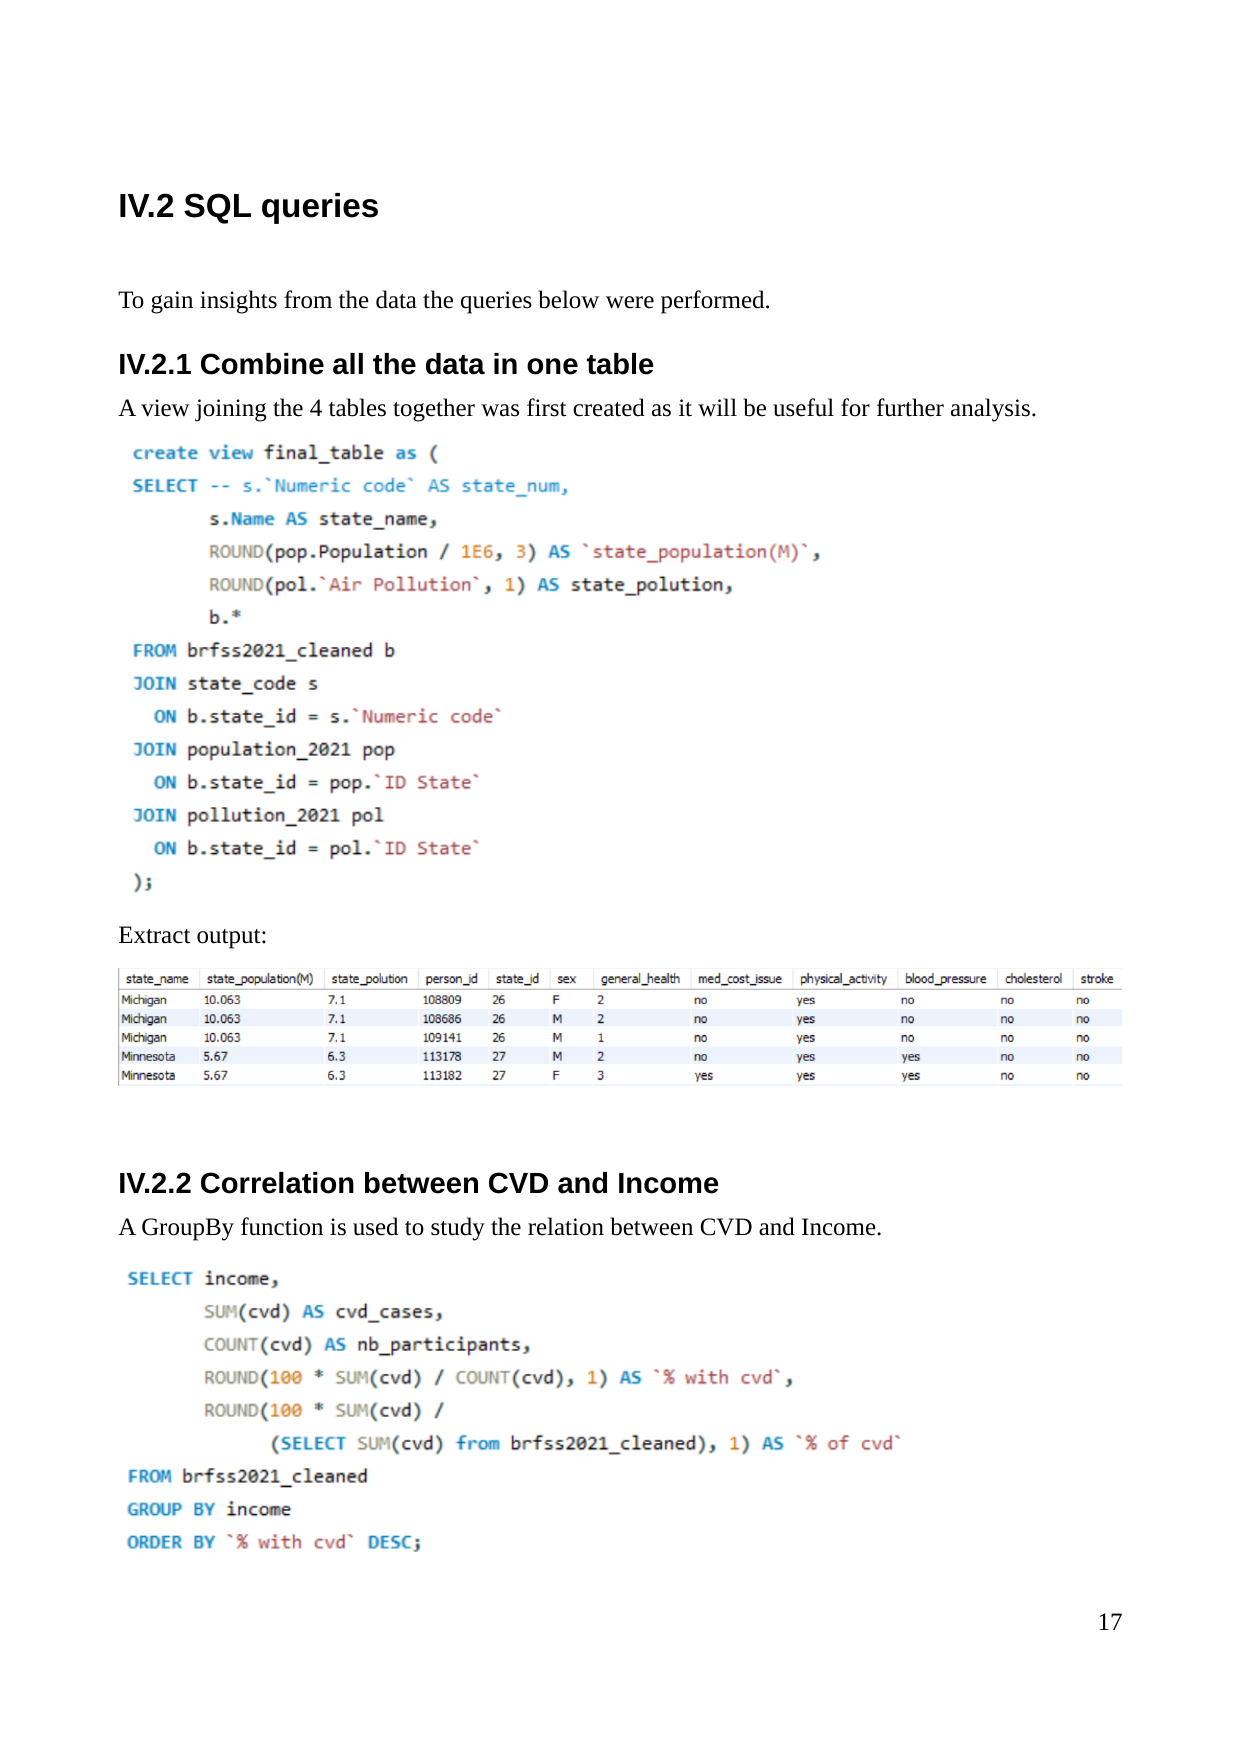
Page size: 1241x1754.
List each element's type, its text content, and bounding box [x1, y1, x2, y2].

subtitle IV.2.1 Combine all the data in one table [118, 347, 1122, 381]
picture [118, 968, 1123, 1086]
text To gain insights from the data the queries below were performed. [118, 285, 1122, 314]
subtitle IV.2 SQL queries [118, 187, 1122, 225]
text Extract output: [118, 920, 1122, 949]
text A GroupBy function is used to study the relation between CVD and Income. [118, 1212, 1122, 1241]
picture [124, 441, 830, 897]
text A view joining the 4 tables together was first created as it will be useful for further analysis. [118, 393, 1122, 422]
subtitle IV.2.2 Correlation between CVD and Income [118, 1166, 1122, 1200]
picture [118, 1260, 909, 1557]
